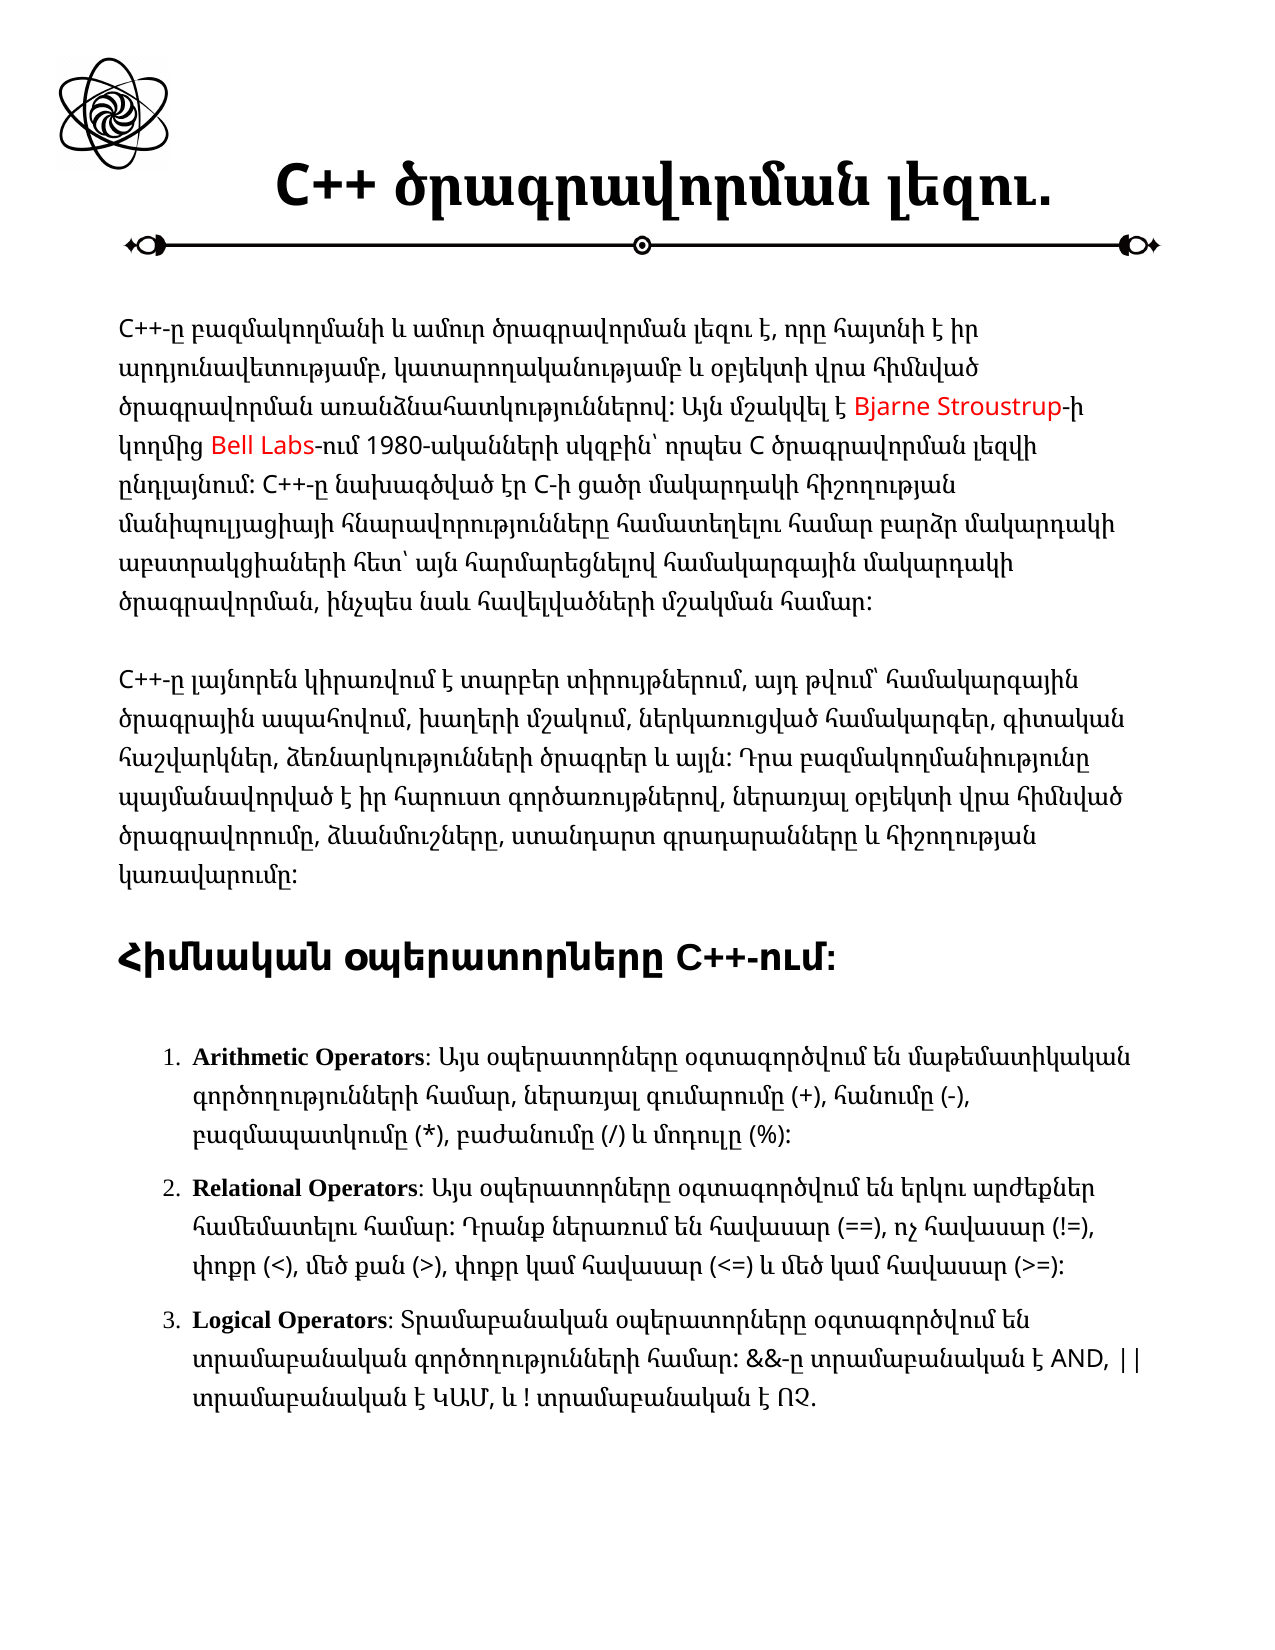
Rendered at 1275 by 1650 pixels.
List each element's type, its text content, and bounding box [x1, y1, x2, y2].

subtitle Հիմնական օպերատորները C++-ում: [118, 935, 1157, 978]
title C++ ծրագրավորման լեզու. [118, 143, 1157, 222]
picture [56, 56, 171, 171]
picture [118, 232, 1166, 260]
list Relational Operators: Այս օպերատորները օգտագործվում են երկու արժեքներ համեմատելու համար: Դրանք ներառում են հավասար (==), ոչ հավասար (!=), փոքր (<), մեծ քան (>), փոքր կամ հավասար (<=) և մեծ կամ հավասար (>=): [162, 1170, 1157, 1282]
list Logical Operators: Տրամաբանական օպերատորները օգտագործվում են տրամաբանական գործողությունների համար: &&-ը տրամաբանական է AND, || տրամաբանական է ԿԱՄ, և ! տրամաբանական է ՈՉ. [162, 1301, 1157, 1413]
text C++-ը բազմակողմանի և ամուր ծրագրավորման լեզու է, որը հայտնի է իր արդյունավետությամբ, կատարողականությամբ և օբյեկտի վրա հիմնված ծրագրավորման առանձնահատկություններով: Այն մշակվել է Bjarne Stroustrup-ի կողմից Bell Labs-ում 1980-ականների սկզբին՝ որպես C ծրագրավորման լեզվի ընդլայնում: C++-ը նախագծված էր C-ի ցածր մակարդակի հիշողության մանիպուլյացիայի հնարավորությունները համատեղելու համար բարձր մակարդակի աբստրակցիաների հետ՝ այն հարմարեցնելով համակարգային մակարդակի ծրագրավորման, ինչպես նաև հավելվածների մշակման համար: C++-ը լայնորեն կիրառվում է տարբեր տիրույթներում, այդ թվում՝ համակարգային ծրագրային ապահովում, խաղերի մշակում, ներկառուցված համակարգեր, գիտական հաշվարկներ, ձեռնարկությունների ծրագրեր և այլն: Դրա բազմակողմանիությունը պայմանավորված է իր հարուստ գործառույթներով, ներառյալ օբյեկտի վրա հիմնված ծրագրավորումը, ձևանմուշները, ստանդարտ գրադարանները և հիշողության կառավարումը: [118, 311, 1157, 891]
list Arithmetic Operators: Այս օպերատորները օգտագործվում են մաթեմատիկական գործողությունների համար, ներառյալ գումարումը (+), հանումը (-), բազմապատկումը (*), բաժանումը (/) և մոդուլը (%): [162, 1038, 1157, 1150]
